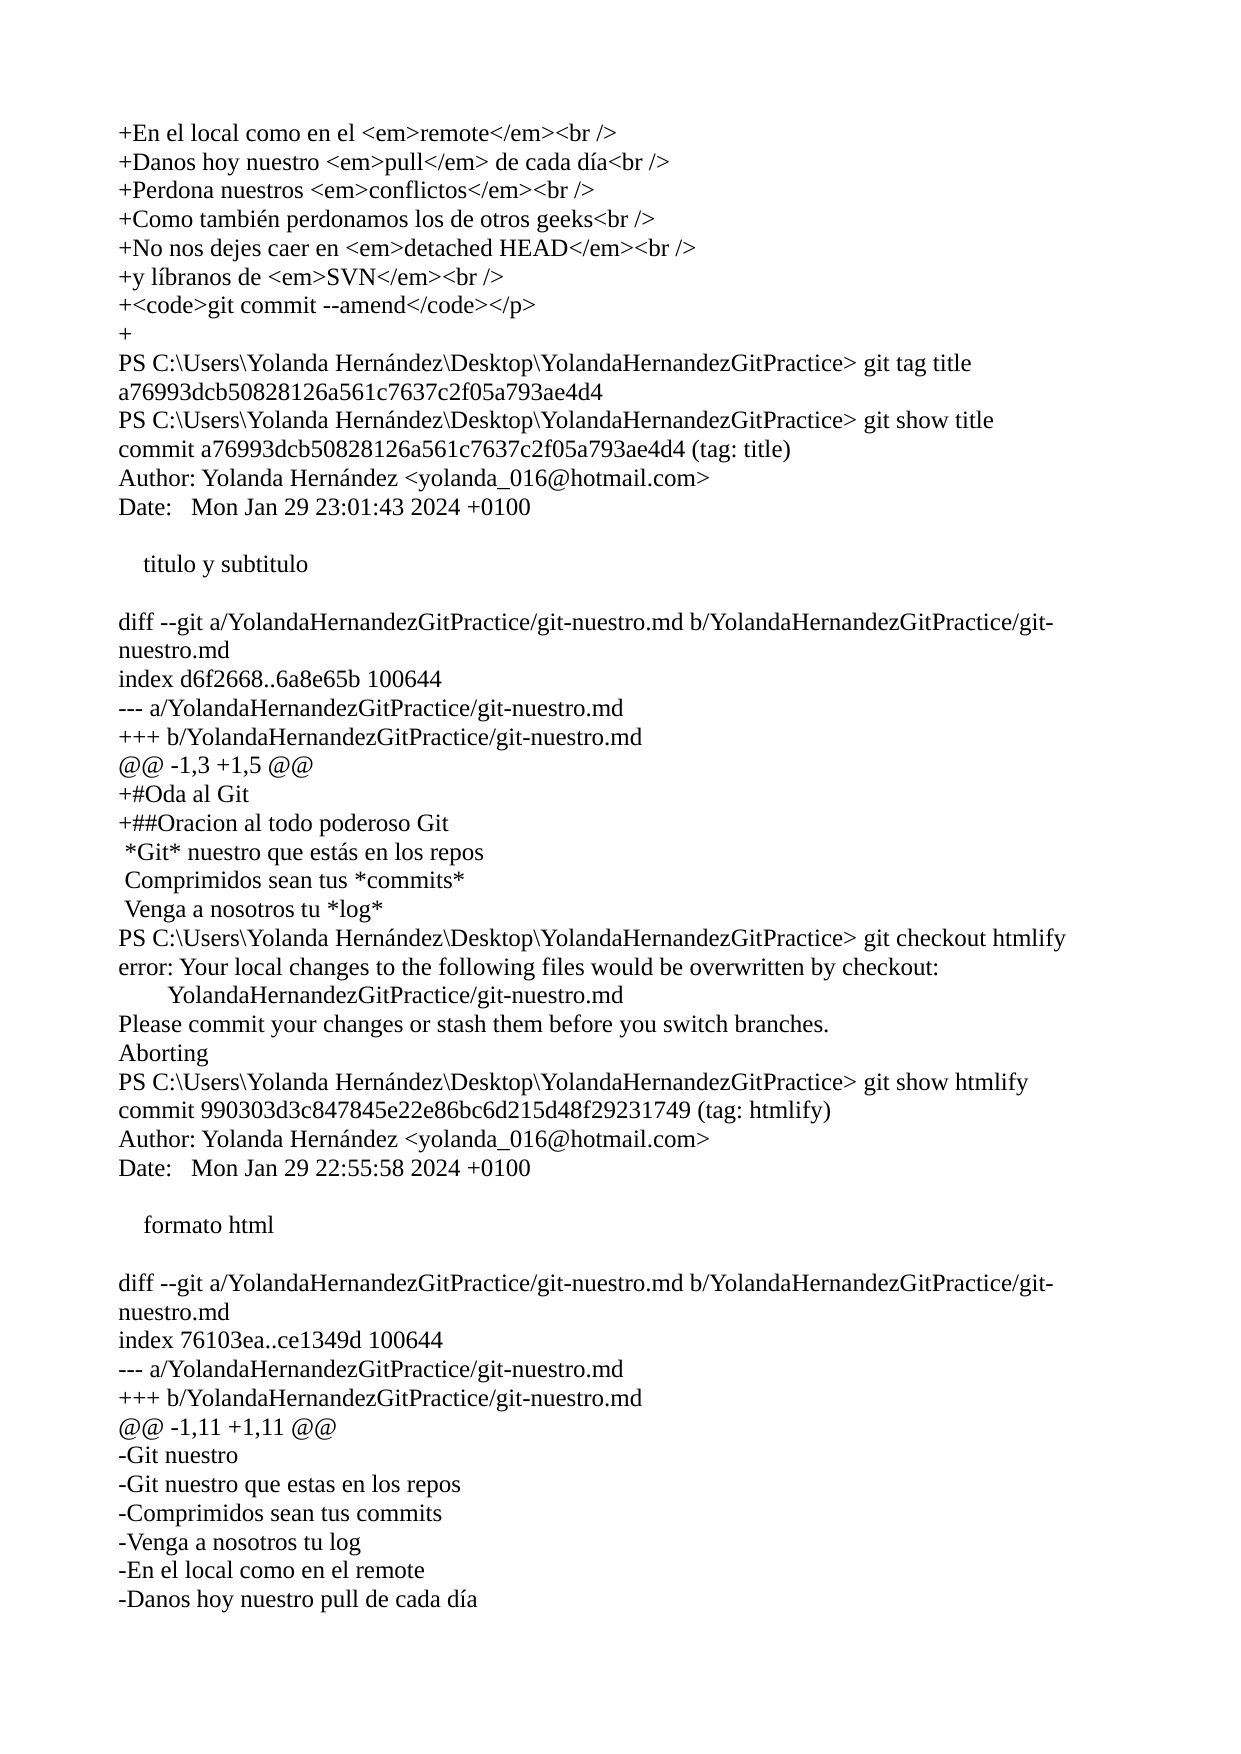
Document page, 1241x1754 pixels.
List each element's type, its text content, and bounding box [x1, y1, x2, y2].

text +<code>git commit --amend</code></p> [118, 291, 1122, 319]
text @@ -1,3 +1,5 @@ [118, 751, 1122, 779]
text -Git nuestro que estas en los repos [118, 1469, 1122, 1498]
text + [118, 319, 1122, 348]
text PS C:\Users\Yolanda Hernández\Desktop\YolandaHernandezGitPractice> git show htmlify [118, 1067, 1122, 1096]
text +No nos dejes caer en <em>detached HEAD</em><br /> [118, 233, 1122, 262]
text -Comprimidos sean tus commits [118, 1498, 1122, 1527]
text index 76103ea..ce1349d 100644 [118, 1326, 1122, 1354]
text Please commit your changes or stash them before you switch branches. [118, 1009, 1122, 1038]
text -Git nuestro [118, 1441, 1122, 1469]
text diff --git a/YolandaHernandezGitPractice/git-nuestro.md b/YolandaHernandezGitPractice/git-nuestro.md [118, 607, 1122, 664]
text +##Oracion al todo poderoso Git [118, 808, 1122, 837]
text +Perdona nuestros <em>conflictos</em><br /> [118, 176, 1122, 204]
text +En el local como en el <em>remote</em><br /> [118, 118, 1122, 147]
text formato html [118, 1211, 1122, 1239]
text index d6f2668..6a8e65b 100644 [118, 664, 1122, 693]
text -Venga a nosotros tu log [118, 1527, 1122, 1556]
text titulo y subtitulo [118, 549, 1122, 578]
text +Como también perdonamos los de otros geeks<br /> [118, 204, 1122, 233]
text Aborting [118, 1038, 1122, 1067]
text +#Oda al Git [118, 779, 1122, 808]
text Author: Yolanda Hernández <yolanda_016@hotmail.com> [118, 463, 1122, 492]
text PS C:\Users\Yolanda Hernández\Desktop\YolandaHernandezGitPractice> git tag title a76993dcb50828126a561c7637c2f05a793ae4d4 [118, 348, 1122, 406]
text PS C:\Users\Yolanda Hernández\Desktop\YolandaHernandezGitPractice> git checkout htmlify [118, 923, 1122, 952]
text commit a76993dcb50828126a561c7637c2f05a793ae4d4 (tag: title) [118, 434, 1122, 463]
text -Danos hoy nuestro pull de cada día [118, 1584, 1122, 1613]
text PS C:\Users\Yolanda Hernández\Desktop\YolandaHernandezGitPractice> git show title [118, 406, 1122, 434]
text +++ b/YolandaHernandezGitPractice/git-nuestro.md [118, 1383, 1122, 1412]
text *Git* nuestro que estás en los repos [118, 837, 1122, 866]
text diff --git a/YolandaHernandezGitPractice/git-nuestro.md b/YolandaHernandezGitPractice/git-nuestro.md [118, 1268, 1122, 1326]
text Author: Yolanda Hernández <yolanda_016@hotmail.com> [118, 1124, 1122, 1153]
text @@ -1,11 +1,11 @@ [118, 1412, 1122, 1441]
text --- a/YolandaHernandezGitPractice/git-nuestro.md [118, 1354, 1122, 1383]
text Date: Mon Jan 29 23:01:43 2024 +0100 [118, 492, 1122, 521]
text error: Your local changes to the following files would be overwritten by checkout: [118, 952, 1122, 981]
text -En el local como en el remote [118, 1556, 1122, 1584]
text Venga a nosotros tu *log* [118, 894, 1122, 923]
text +y líbranos de <em>SVN</em><br /> [118, 262, 1122, 291]
text --- a/YolandaHernandezGitPractice/git-nuestro.md [118, 693, 1122, 722]
text Date: Mon Jan 29 22:55:58 2024 +0100 [118, 1153, 1122, 1182]
text +Danos hoy nuestro <em>pull</em> de cada día<br /> [118, 147, 1122, 176]
text commit 990303d3c847845e22e86bc6d215d48f29231749 (tag: htmlify) [118, 1096, 1122, 1124]
text YolandaHernandezGitPractice/git-nuestro.md [118, 981, 1122, 1009]
text +++ b/YolandaHernandezGitPractice/git-nuestro.md [118, 722, 1122, 751]
text Comprimidos sean tus *commits* [118, 866, 1122, 894]
